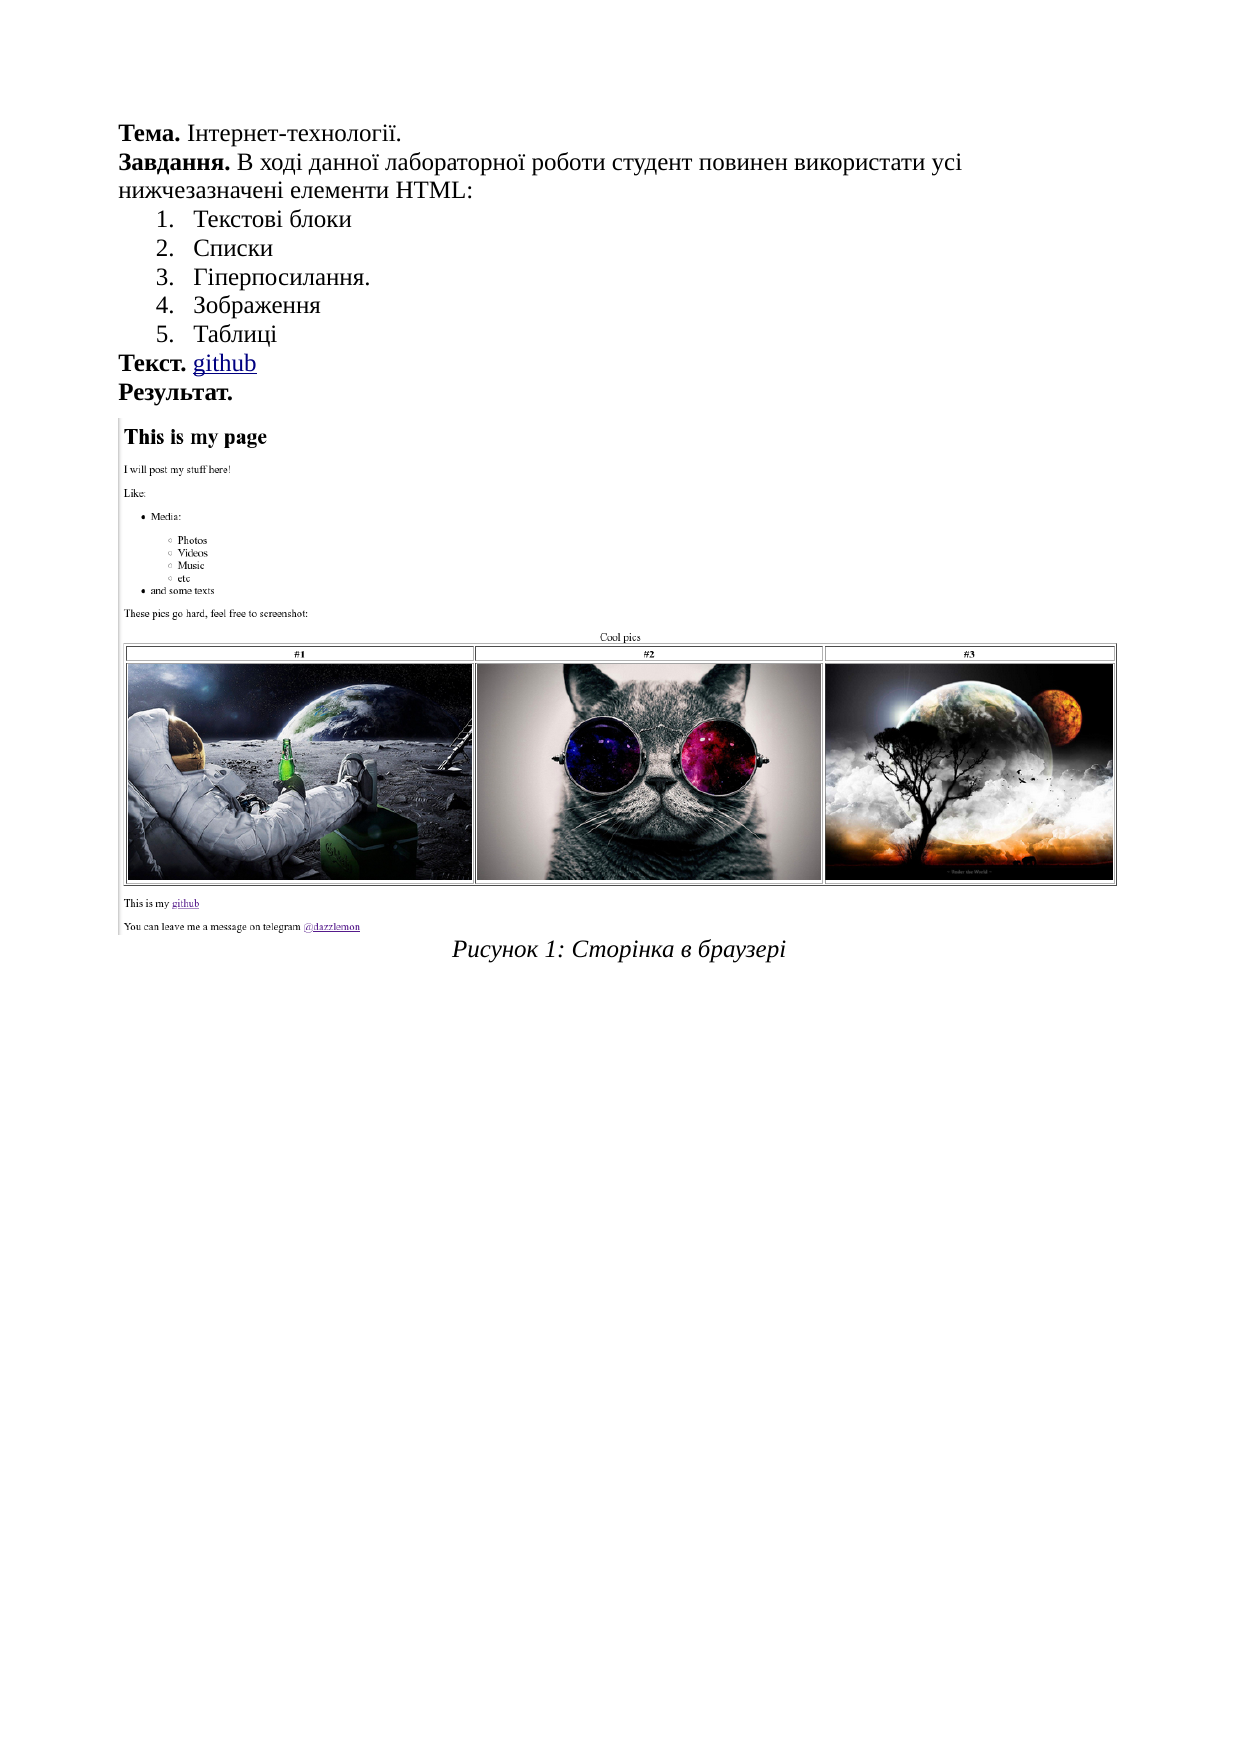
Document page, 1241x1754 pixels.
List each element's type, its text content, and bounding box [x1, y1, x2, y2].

list Текстові блоки [156, 204, 1122, 233]
text Тема. Інтернет-технології. [118, 118, 1122, 147]
list Гіперпосилання. [156, 262, 1122, 291]
list Таблиці [156, 319, 1122, 348]
list Списки [156, 233, 1122, 262]
text Текст. github [118, 348, 1122, 377]
text нижчезазначені елементи HTML: [118, 176, 1122, 204]
list Зображення [156, 291, 1122, 319]
picture [118, 418, 1123, 935]
text Рисунок 1: Сторінка в браузері [118, 935, 1122, 963]
text Завдання. В ході данної лабораторної роботи студент повинен використати усі [118, 147, 1122, 176]
text Результат. [118, 377, 1122, 406]
